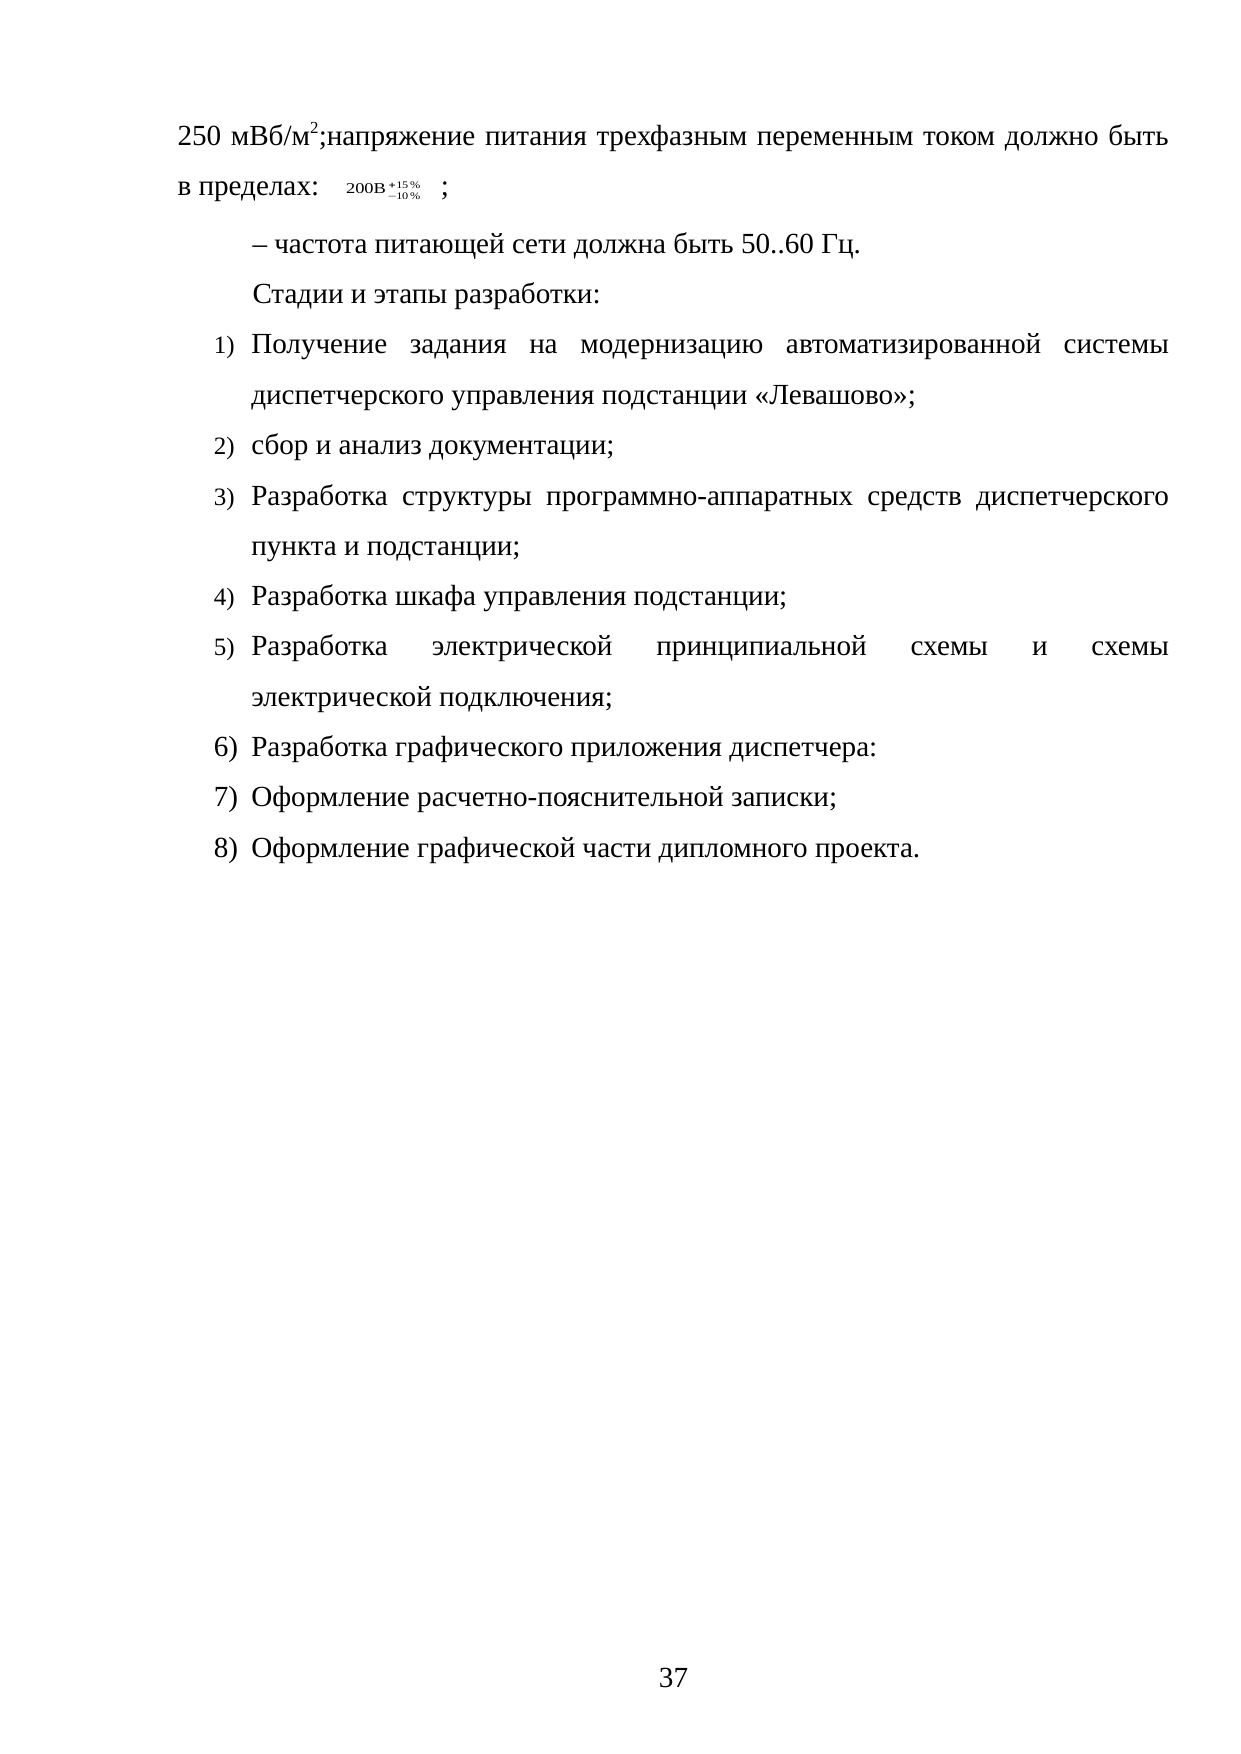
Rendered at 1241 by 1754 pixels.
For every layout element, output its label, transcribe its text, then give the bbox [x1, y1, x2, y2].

list сбор и анализ документации; [213, 427, 1169, 461]
list получение задания на модернизацию автоматизированной системы диспетчерского управления подстанции «Левашово»; [213, 327, 1169, 411]
list Оформление графической части дипломного проекта. [213, 830, 1169, 863]
list Разработка структуры программно-аппаратных средств диспетчерского пункта и подстанции; [213, 478, 1169, 561]
text Стадии и этапы разработки: [177, 276, 1169, 310]
list Разработка шкафа управления подстанции; [213, 578, 1169, 612]
text – частота питающей сети должна быть 50..60 Гц. [177, 226, 1169, 259]
list Разработка электрической принципиальной схемы и схемы электрической подключения; [213, 628, 1169, 712]
list Оформление расчетно-пояснительной записки; [213, 779, 1169, 813]
list Разработка графического приложения диспетчера: [213, 729, 1169, 763]
text – наличие помех от магнитных полей не должны превышать значения 250 мВб/м2;напряжение питания трехфазным переменным током должно быть в пределах: ; [177, 118, 1169, 209]
